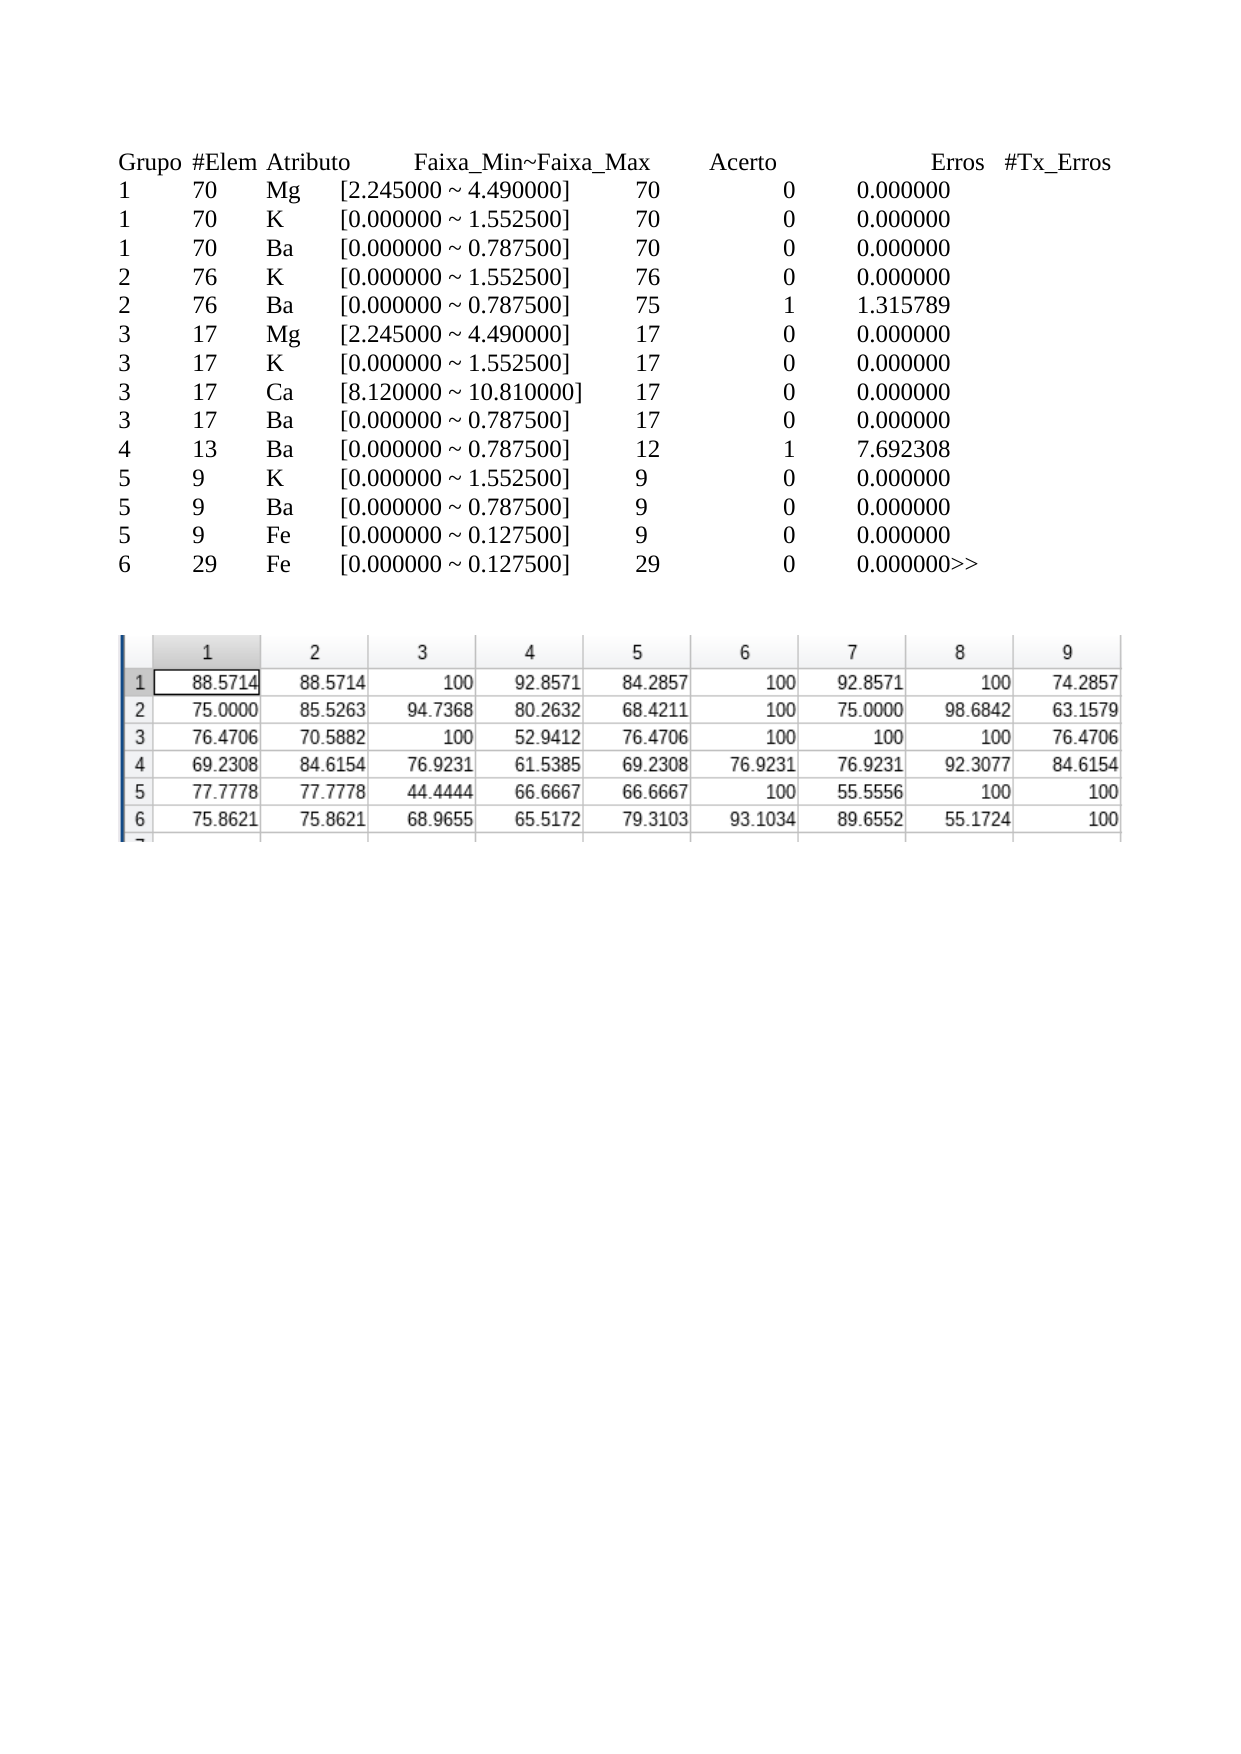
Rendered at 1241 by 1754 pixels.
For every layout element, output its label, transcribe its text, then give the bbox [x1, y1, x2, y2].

text 3 17 Ca [8.120000 ~ 10.810000] 17 0 0.000000 [118, 377, 1122, 406]
text Grupo #Elem Atributo Faixa_Min~Faixa_Max Acerto Erros #Tx_Erros [118, 147, 1122, 176]
text 1 70 Mg [2.245000 ~ 4.490000] 70 0 0.000000 [118, 176, 1122, 204]
text 3 17 K [0.000000 ~ 1.552500] 17 0 0.000000 [118, 348, 1122, 377]
text 5 9 K [0.000000 ~ 1.552500] 9 0 0.000000 [118, 463, 1122, 492]
text 3 17 Ba [0.000000 ~ 0.787500] 17 0 0.000000 [118, 406, 1122, 434]
text 6 29 Fe [0.000000 ~ 0.127500] 29 0 0.000000>> [118, 549, 1122, 578]
text 2 76 K [0.000000 ~ 1.552500] 76 0 0.000000 [118, 262, 1122, 291]
text 1 70 Ba [0.000000 ~ 0.787500] 70 0 0.000000 [118, 233, 1122, 262]
text 1 70 K [0.000000 ~ 1.552500] 70 0 0.000000 [118, 204, 1122, 233]
text 4 13 Ba [0.000000 ~ 0.787500] 12 1 7.692308 [118, 434, 1122, 463]
text 5 9 Fe [0.000000 ~ 0.127500] 9 0 0.000000 [118, 521, 1122, 549]
picture [118, 635, 1123, 842]
text 2 76 Ba [0.000000 ~ 0.787500] 75 1 1.315789 [118, 291, 1122, 319]
text 3 17 Mg [2.245000 ~ 4.490000] 17 0 0.000000 [118, 319, 1122, 348]
text 5 9 Ba [0.000000 ~ 0.787500] 9 0 0.000000 [118, 492, 1122, 521]
